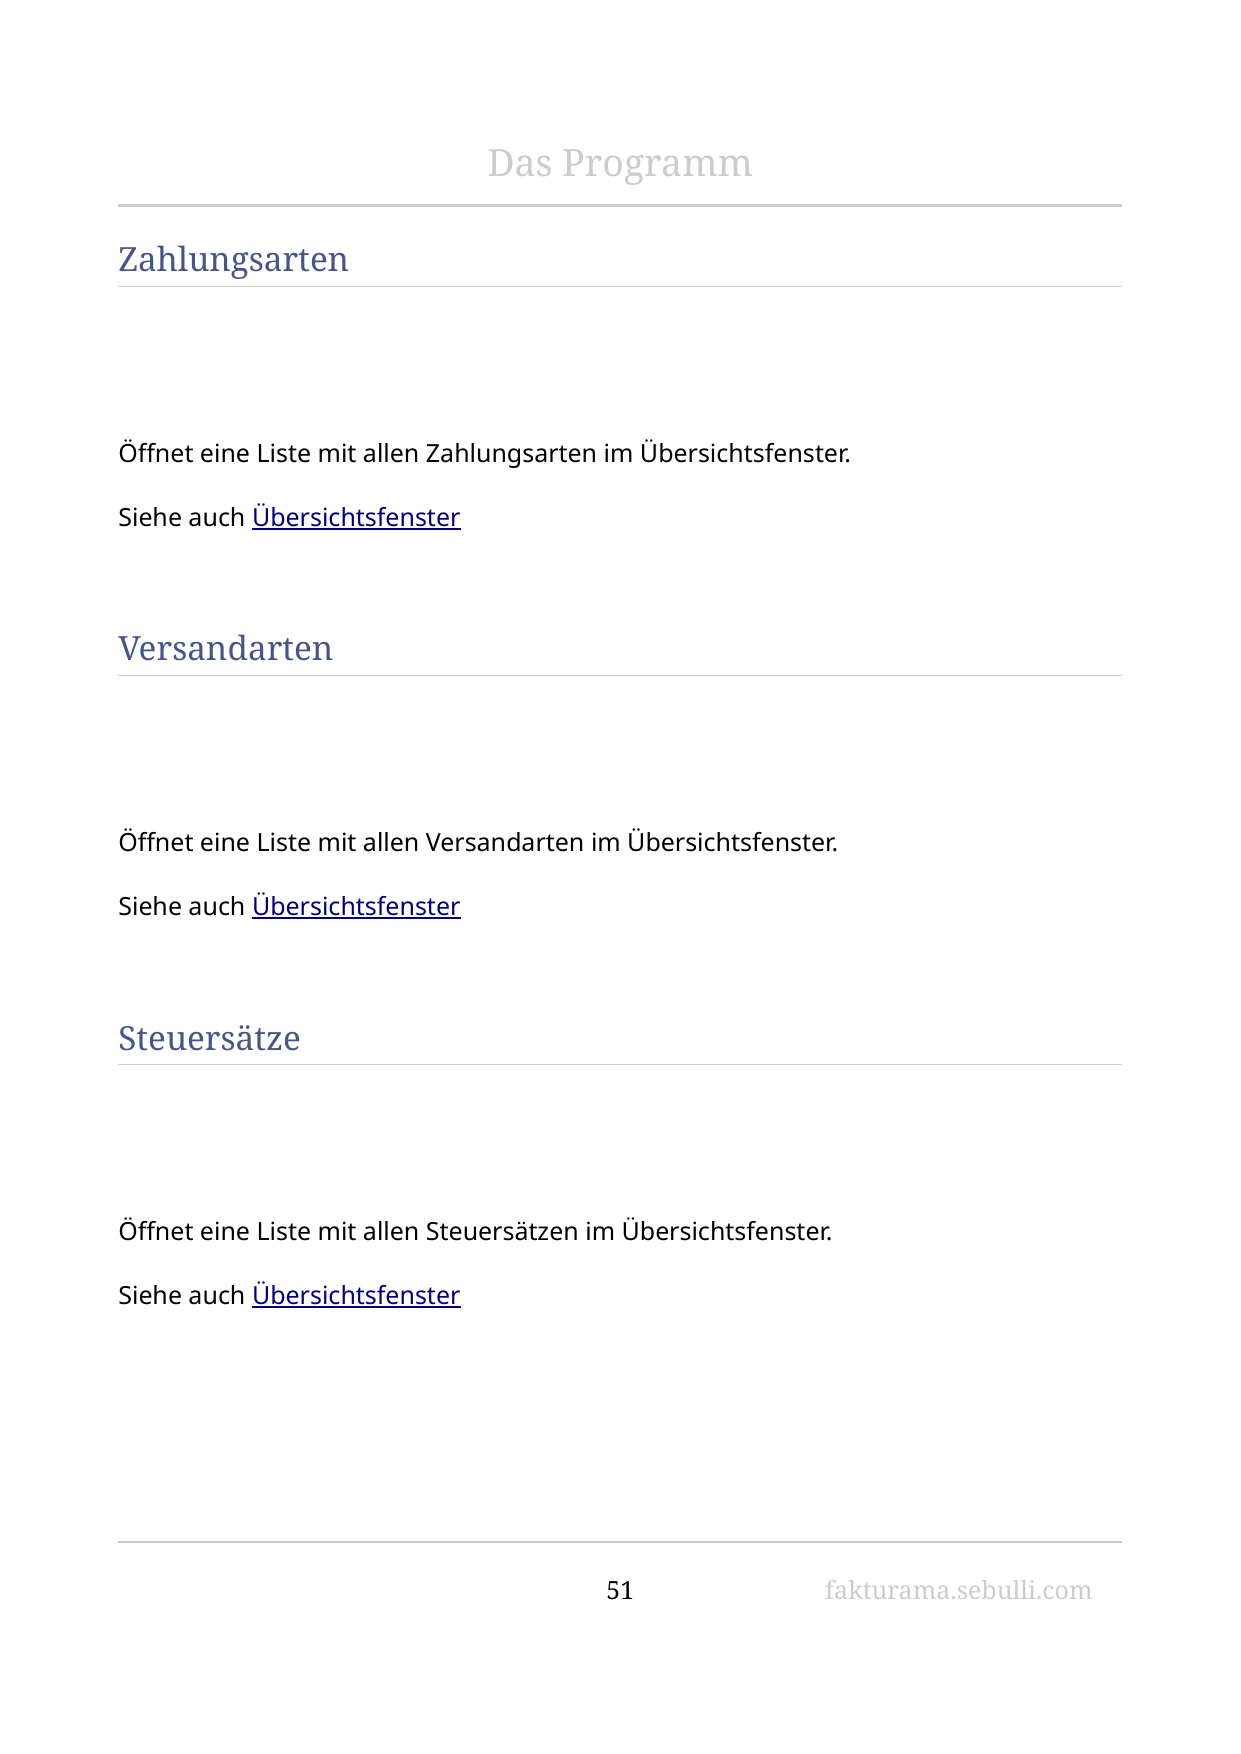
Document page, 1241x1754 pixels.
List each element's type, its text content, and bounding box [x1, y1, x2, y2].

subtitle Versandarten [118, 625, 1122, 675]
subtitle Zahlungsarten [118, 236, 1122, 286]
text Siehe auch Übersichtsfenster [118, 888, 1122, 922]
text Öffnet eine Liste mit allen Steuersätzen im Übersichtsfenster. [118, 1214, 1122, 1248]
text Öffnet eine Liste mit allen Versandarten im Übersichtsfenster. [118, 825, 1122, 859]
text Siehe auch Übersichtsfenster [118, 1277, 1122, 1311]
subtitle Steuersätze [118, 1014, 1122, 1064]
text Siehe auch Übersichtsfenster [118, 499, 1122, 533]
text Öffnet eine Liste mit allen Zahlungsarten im Übersichtsfenster. [118, 436, 1122, 470]
